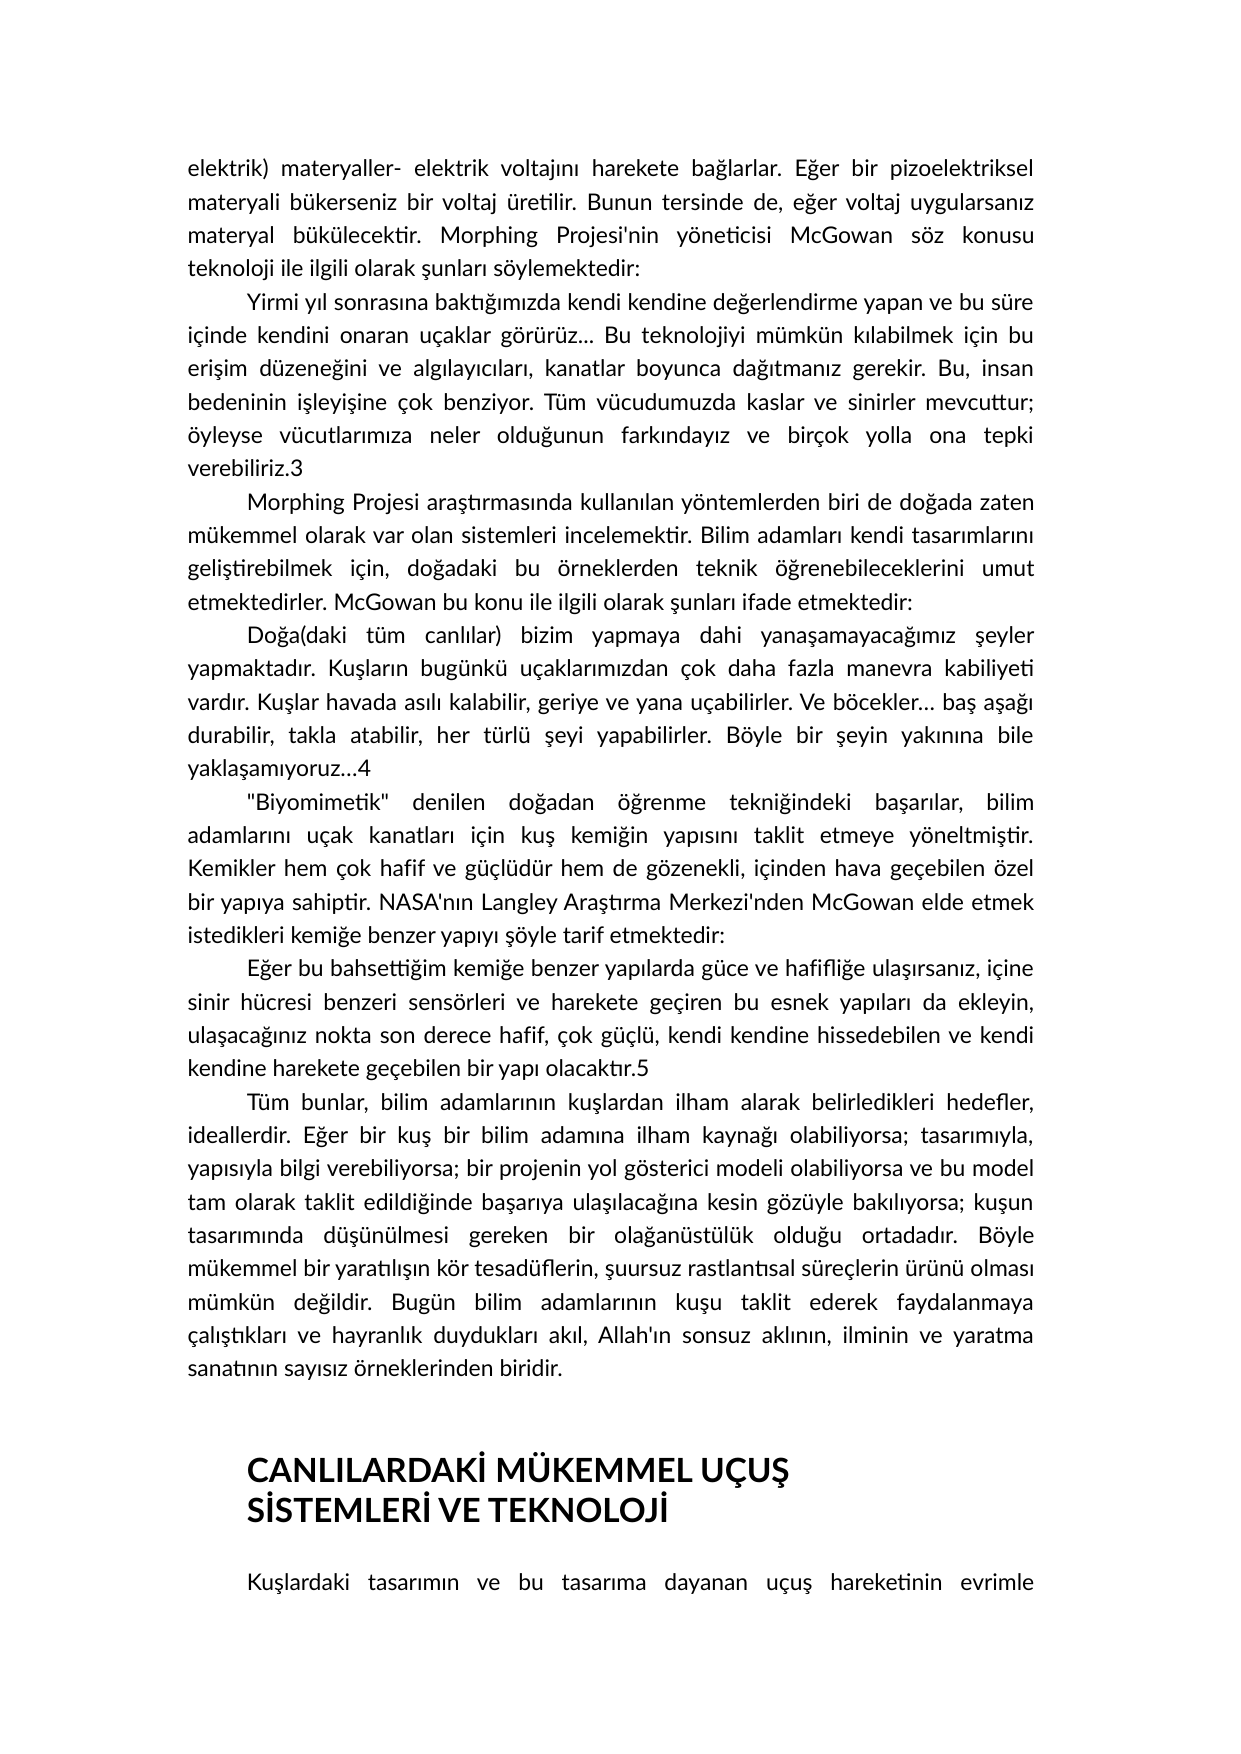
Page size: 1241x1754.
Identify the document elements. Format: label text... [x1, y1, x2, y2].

text Kuşlardaki tasarımın ve bu tasarıma dayanan uçuş hareketinin evrimle [187, 1563, 1035, 1597]
text elektrik) materyaller- elektrik voltajını harekete bağlarlar. Eğer bir pizoelektriksel materyali bükerseniz bir voltaj üretilir. Bunun tersinde de, eğer voltaj uygularsanız materyal bükülecektir. Morphing Projesi'nin yöneticisi McGowan söz konusu teknoloji ile ilgili olarak şunları söylemektedir: [187, 150, 1035, 283]
text Eğer bu bahsettiğim kemiğe benzer yapılarda güce ve hafifliğe ulaşırsanız, içine sinir hücresi benzeri sensörleri ve harekete geçiren bu esnek yapıları da ekleyin, ulaşacağınız nokta son derece hafif, çok güçlü, kendi kendine hissedebilen ve kendi kendine harekete geçebilen bir yapı olacaktır.5 [187, 950, 1035, 1083]
text Tüm bunlar, bilim adamlarının kuşlardan ilham alarak belirledikleri hedefler, ideallerdir. Eğer bir kuş bir bilim adamına ilham kaynağı olabiliyorsa; tasarımıyla, yapısıyla bilgi verebiliyorsa; bir projenin yol gösterici modeli olabiliyorsa ve bu model tam olarak taklit edildiğinde başarıya ulaşılacağına kesin gözüyle bakılıyorsa; kuşun tasarımında düşünülmesi gereken bir olağanüstülük olduğu ortadadır. Böyle mükemmel bir yaratılışın kör tesadüflerin, şuursuz rastlantısal süreçlerin ürünü olması mümkün değildir. Bugün bilim adamlarının kuşu taklit ederek faydalanmaya çalıştıkları ve hayranlık duydukları akıl, Allah'ın sonsuz aklının, ilminin ve yaratma sanatının sayısız örneklerinden biridir. [187, 1083, 1035, 1383]
subtitle CANLILARDAKİ MÜKEMMEL UÇUŞ [187, 1450, 1035, 1490]
subtitle SİSTEMLERİ VE TEKNOLOJİ [187, 1490, 1035, 1530]
text Yirmi yıl sonrasına baktığımızda kendi kendine değerlendirme yapan ve bu süre içinde kendini onaran uçaklar görürüz... Bu teknolojiyi mümkün kılabilmek için bu erişim düzeneğini ve algılayıcıları, kanatlar boyunca dağıtmanız gerekir. Bu, insan bedeninin işleyişine çok benziyor. Tüm vücudumuzda kaslar ve sinirler mevcuttur; öyleyse vücutlarımıza neler olduğunun farkındayız ve birçok yolla ona tepki verebiliriz.3 [187, 283, 1035, 483]
text Morphing Projesi araştırmasında kullanılan yöntemlerden biri de doğada zaten mükemmel olarak var olan sistemleri incelemektir. Bilim adamları kendi tasarımlarını geliştirebilmek için, doğadaki bu örneklerden teknik öğrenebileceklerini umut etmektedirler. McGowan bu konu ile ilgili olarak şunları ifade etmektedir: [187, 483, 1035, 617]
text "Biyomimetik" denilen doğadan öğrenme tekniğindeki başarılar, bilim adamlarını uçak kanatları için kuş kemiğin yapısını taklit etmeye yöneltmiştir. Kemikler hem çok hafif ve güçlüdür hem de gözenekli, içinden hava geçebilen özel bir yapıya sahiptir. NASA'nın Langley Araştırma Merkezi'nden McGowan elde etmek istedikleri kemiğe benzer yapıyı şöyle tarif etmektedir: [187, 783, 1035, 950]
text Doğa(daki tüm canlılar) bizim yapmaya dahi yanaşamayacağımız şeyler yapmaktadır. Kuşların bugünkü uçaklarımızdan çok daha fazla manevra kabiliyeti vardır. Kuşlar havada asılı kalabilir, geriye ve yana uçabilirler. Ve böcekler… baş aşağı durabilir, takla atabilir, her türlü şeyi yapabilirler. Böyle bir şeyin yakınına bile yaklaşamıyoruz…4 [187, 617, 1035, 783]
